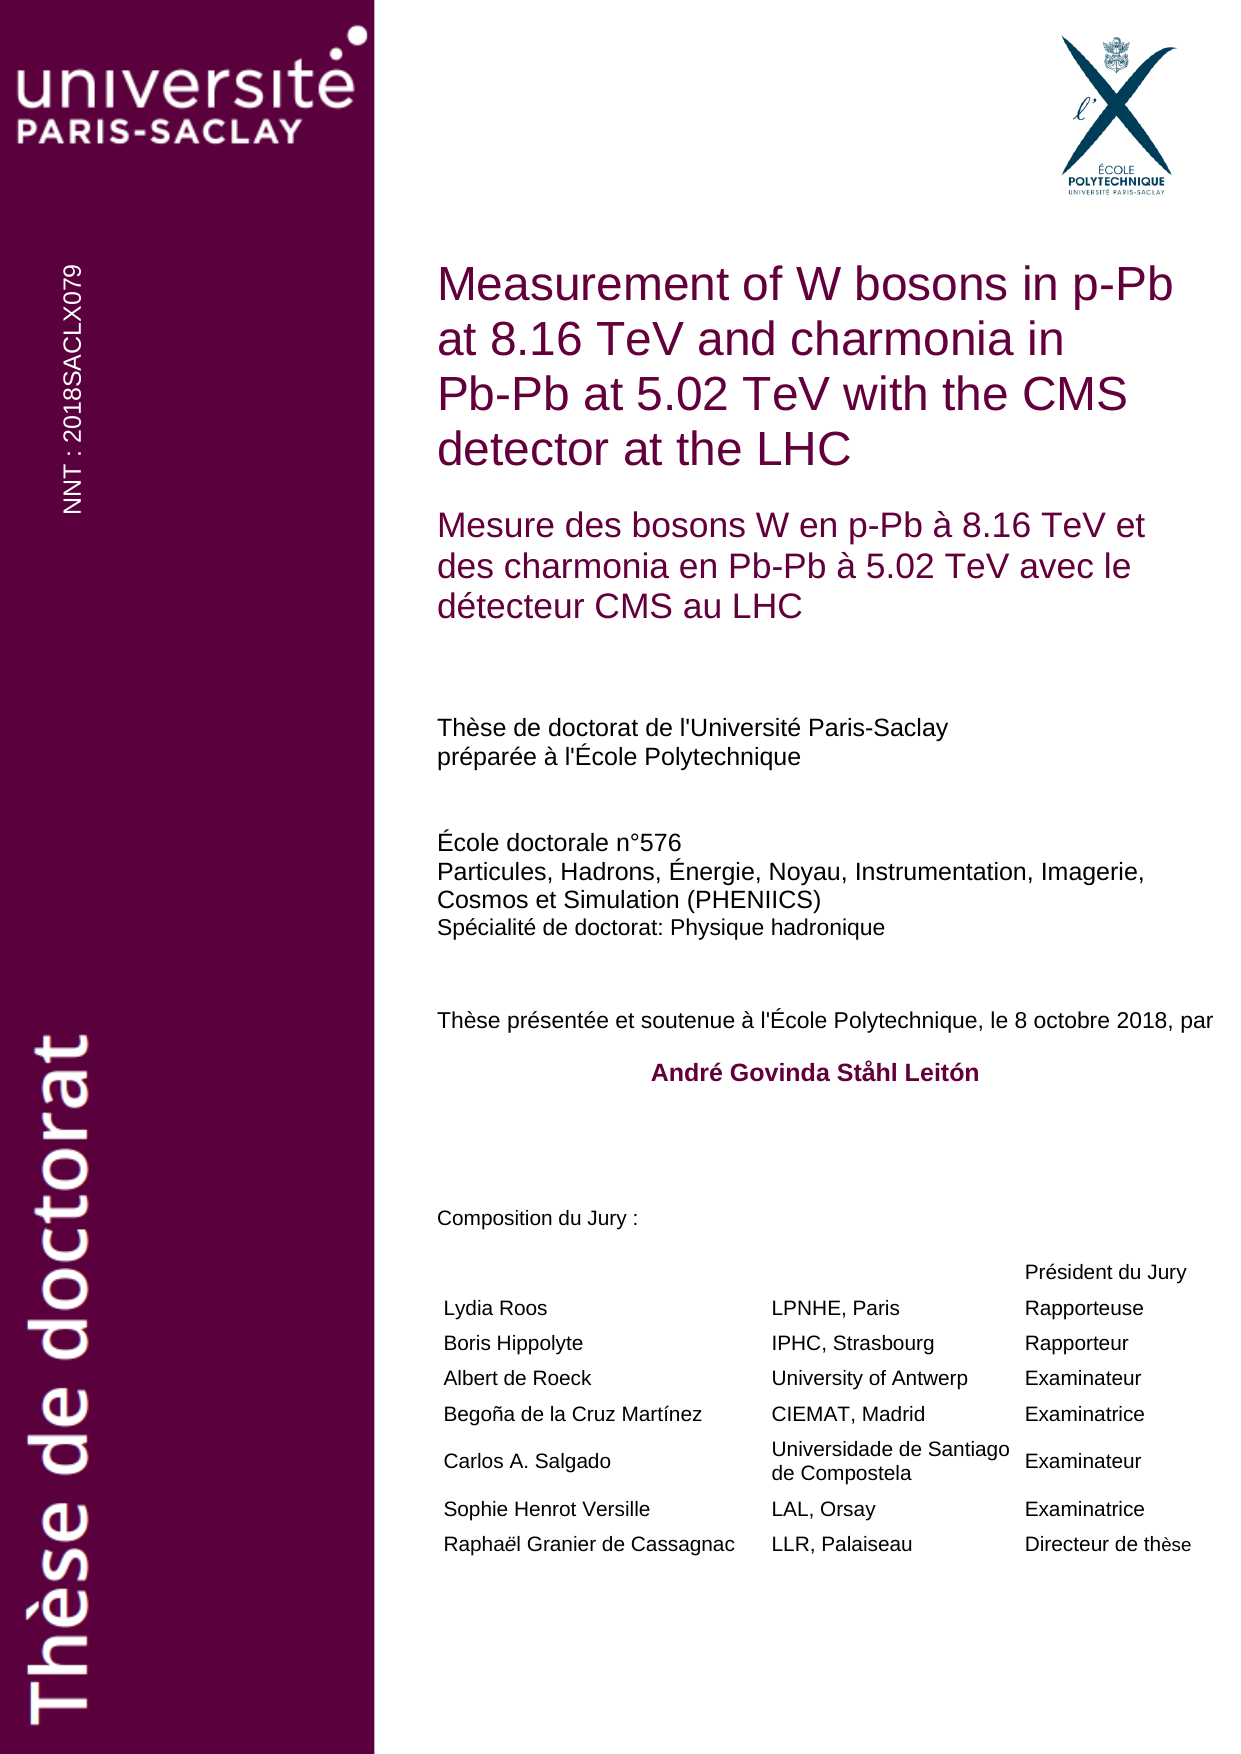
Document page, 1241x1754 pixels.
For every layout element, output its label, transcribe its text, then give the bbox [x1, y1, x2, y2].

text André Govinda Ståhl Leitón [437, 1058, 1187, 1086]
table_cell University of Antwerp [766, 1360, 1019, 1396]
text Thèse de doctorat de l'Université Paris-Saclay [437, 713, 1187, 741]
table_cell LPNHE, Paris [766, 1290, 1019, 1325]
table_cell Rapporteuse [1019, 1290, 1206, 1325]
table_header [438, 1254, 766, 1289]
table_header Président du Jury [1019, 1254, 1206, 1289]
text Spécialité de doctorat: Physique hadronique [437, 914, 1187, 940]
text Mesure des bosons W en p-Pb à 8.16 TeV et des charmonia en Pb-Pb à 5.02 TeV avec le détecteur CMS au LHC [437, 504, 1206, 626]
text Composition du Jury : [437, 1206, 1187, 1230]
table_cell Boris Hippolyte [438, 1325, 766, 1360]
table_cell Examinateur [1019, 1360, 1206, 1396]
table_cell IPHC, Strasbourg [766, 1325, 1019, 1360]
table_cell Raphaël Granier de Cassagnac [438, 1526, 766, 1561]
text préparée à l'École Polytechnique [437, 741, 1187, 770]
table_cell Begoña de la Cruz Martínez [438, 1396, 766, 1431]
table_cell Albert de Roeck [438, 1360, 766, 1396]
table_cell Rapporteur [1019, 1325, 1206, 1360]
table_cell CIEMAT, Madrid [766, 1396, 1019, 1431]
table_cell LLR, Palaiseau [766, 1526, 1019, 1561]
table_cell Carlos A. Salgado [438, 1431, 766, 1491]
table_cell Examinatrice [1019, 1396, 1206, 1431]
table_cell Universidade de Santiago de Compostela [766, 1431, 1019, 1491]
text Particules, Hadrons, Énergie, Noyau, Instrumentation, Imagerie, Cosmos et Simulation (PHENIICS) [437, 856, 1187, 914]
text École doctorale n°576 [437, 828, 1187, 856]
text NNT : 2018SACLX079 [57, 264, 71, 516]
table_cell Directeur de thèse [1019, 1526, 1206, 1561]
picture [0, 0, 375, 1754]
table_cell LAL, Orsay [766, 1491, 1019, 1526]
text Measurement of W bosons in p-Pb at 8.16 TeV and charmonia in Pb-Pb at 5.02 TeV with the CMS detector at the LHC [437, 255, 1178, 476]
text Thèse présentée et soutenue à l'École Polytechnique, le 8 octobre 2018, par [437, 1007, 1215, 1034]
table_cell Examinateur [1019, 1431, 1206, 1491]
table_cell Examinatrice [1019, 1491, 1206, 1526]
picture [1035, 0, 1204, 224]
table_header [766, 1254, 1019, 1289]
table_cell Sophie Henrot Versille [438, 1491, 766, 1526]
table_cell Lydia Roos [438, 1290, 766, 1325]
